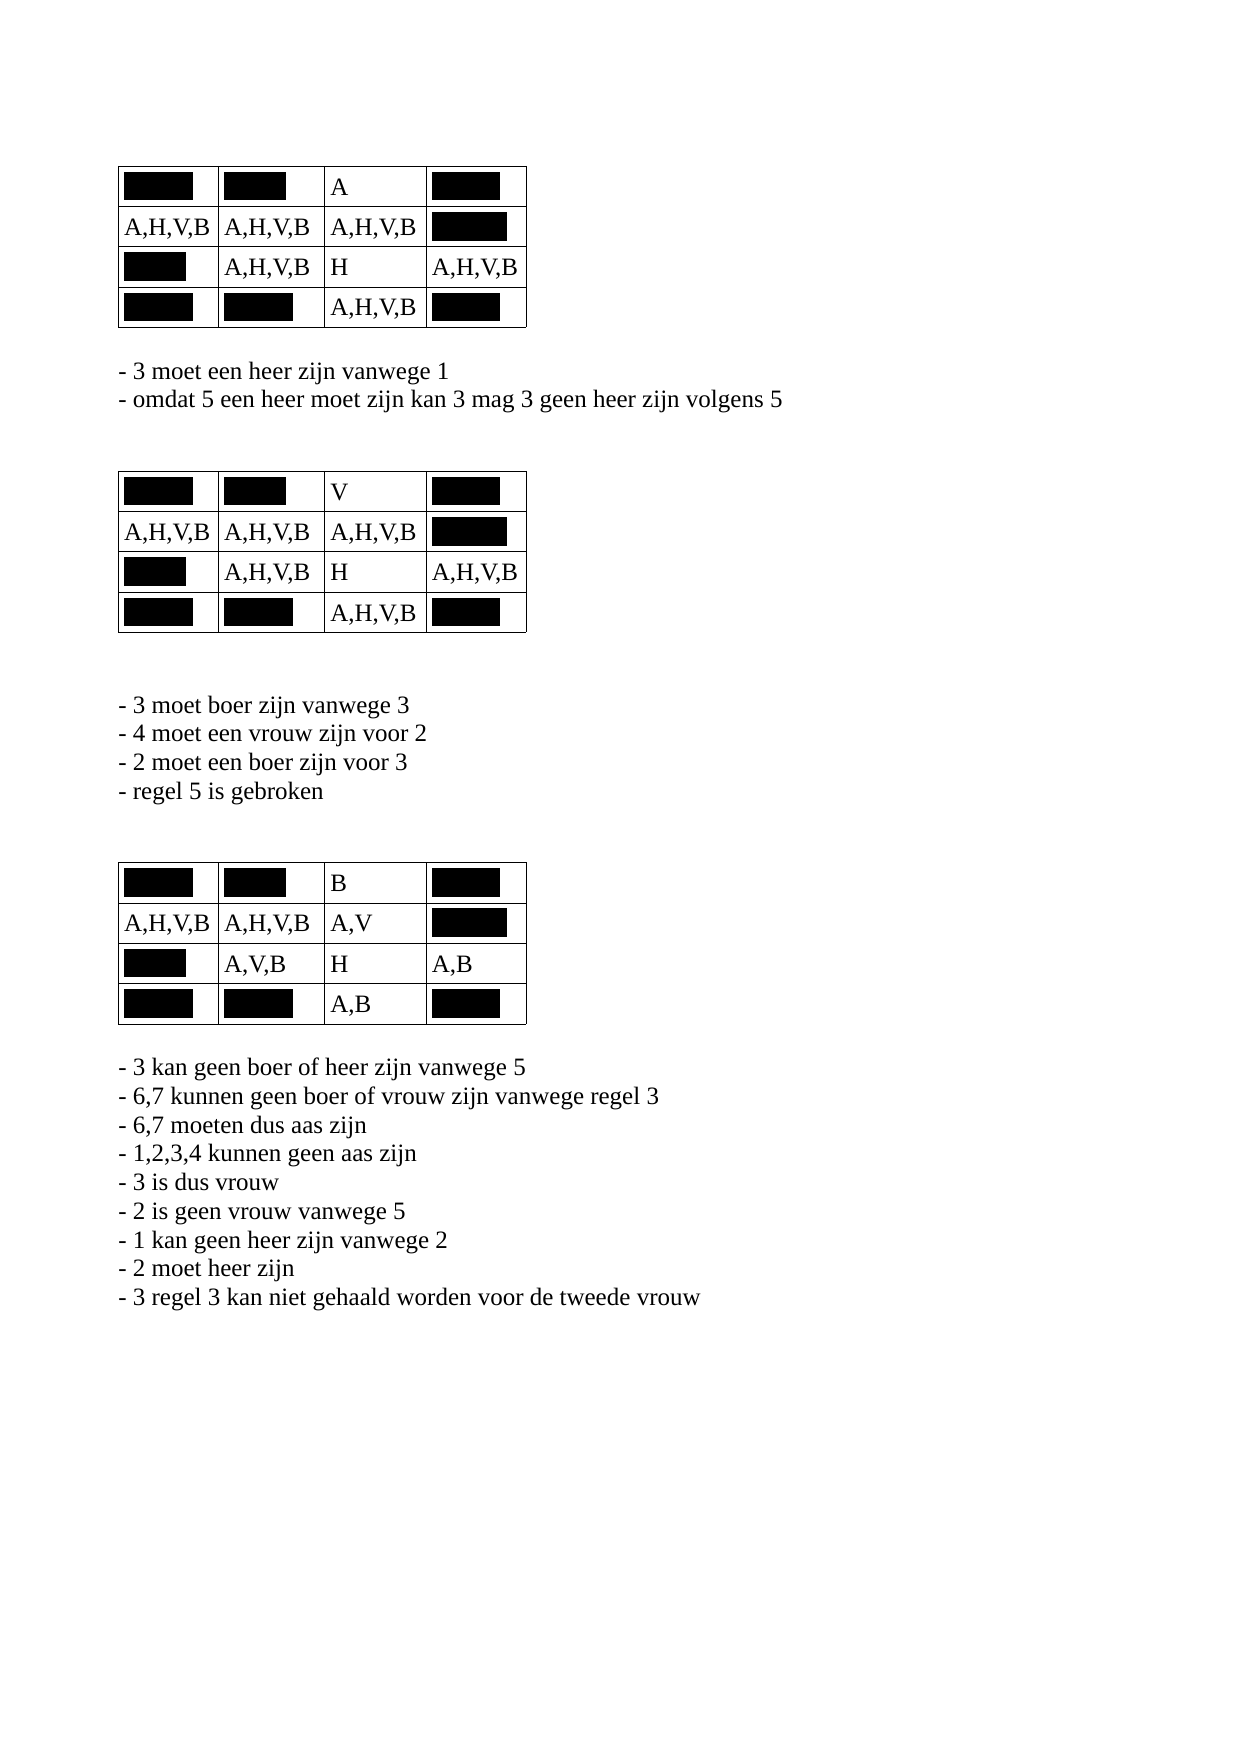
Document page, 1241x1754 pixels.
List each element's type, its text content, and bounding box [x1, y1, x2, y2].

table_cell A,B [325, 984, 426, 1023]
table_cell [219, 288, 324, 327]
table_cell [219, 593, 324, 632]
table_cell A,B [427, 944, 526, 983]
table_header A [325, 167, 426, 206]
table_header [119, 863, 218, 902]
table_cell A,V [325, 904, 426, 943]
table_cell [119, 944, 218, 983]
text - regel 5 is gebroken [118, 776, 1122, 805]
table_cell A,H,V,B [325, 512, 426, 551]
text - 3 moet boer zijn vanwege 3 [118, 690, 1122, 718]
text - omdat 5 een heer moet zijn kan 3 mag 3 geen heer zijn volgens 5 [118, 384, 1122, 413]
table_cell A,H,V,B [219, 552, 324, 592]
text - 3 regel 3 kan niet gehaald worden voor de tweede vrouw [118, 1282, 1122, 1311]
table_cell H [325, 944, 426, 983]
table_cell A,H,V,B [427, 247, 526, 287]
table_cell A,H,V,B [325, 593, 426, 632]
text - 3 moet een heer zijn vanwege 1 [118, 356, 1122, 384]
table_cell H [325, 247, 426, 287]
text - 2 moet heer zijn [118, 1253, 1122, 1282]
table_cell H [325, 552, 426, 592]
text - 6,7 moeten dus aas zijn [118, 1110, 1122, 1138]
table_cell A,H,V,B [219, 247, 324, 287]
table_header B [325, 863, 426, 902]
table_cell [427, 288, 526, 327]
table_header V [325, 472, 426, 511]
text - 2 moet een boer zijn voor 3 [118, 747, 1122, 776]
table_cell A,H,V,B [219, 207, 324, 246]
text - 1 kan geen heer zijn vanwege 2 [118, 1225, 1122, 1253]
table_header [219, 472, 324, 511]
table_cell [119, 288, 218, 327]
table_cell [119, 984, 218, 1023]
table_cell A,H,V,B [119, 207, 218, 246]
table_header [427, 863, 526, 902]
text - 6,7 kunnen geen boer of vrouw zijn vanwege regel 3 [118, 1081, 1122, 1110]
table_cell A,H,V,B [119, 512, 218, 551]
table_header [427, 167, 526, 206]
table_cell A,H,V,B [325, 288, 426, 327]
table_cell A,H,V,B [119, 904, 218, 943]
text - 3 kan geen boer of heer zijn vanwege 5 [118, 1052, 1122, 1081]
table_cell A,H,V,B [427, 552, 526, 592]
table_cell [119, 552, 218, 592]
table_cell [119, 593, 218, 632]
table_cell [427, 593, 526, 632]
table_header [219, 863, 324, 902]
text - 3 is dus vrouw [118, 1167, 1122, 1196]
table_cell A,H,V,B [325, 207, 426, 246]
text - 1,2,3,4 kunnen geen aas zijn [118, 1138, 1122, 1167]
table_header [119, 472, 218, 511]
table_cell [427, 984, 526, 1023]
table_cell [119, 247, 218, 287]
table_cell [427, 207, 526, 246]
table_header [427, 472, 526, 511]
table_cell A,H,V,B [219, 512, 324, 551]
table_cell A,H,V,B [219, 904, 324, 943]
table_cell A,V,B [219, 944, 324, 983]
table_header [119, 167, 218, 206]
table_header [219, 167, 324, 206]
text - 4 moet een vrouw zijn voor 2 [118, 718, 1122, 747]
text - 2 is geen vrouw vanwege 5 [118, 1196, 1122, 1225]
table_cell [219, 984, 324, 1023]
table_cell [427, 904, 526, 943]
table_cell [427, 512, 526, 551]
